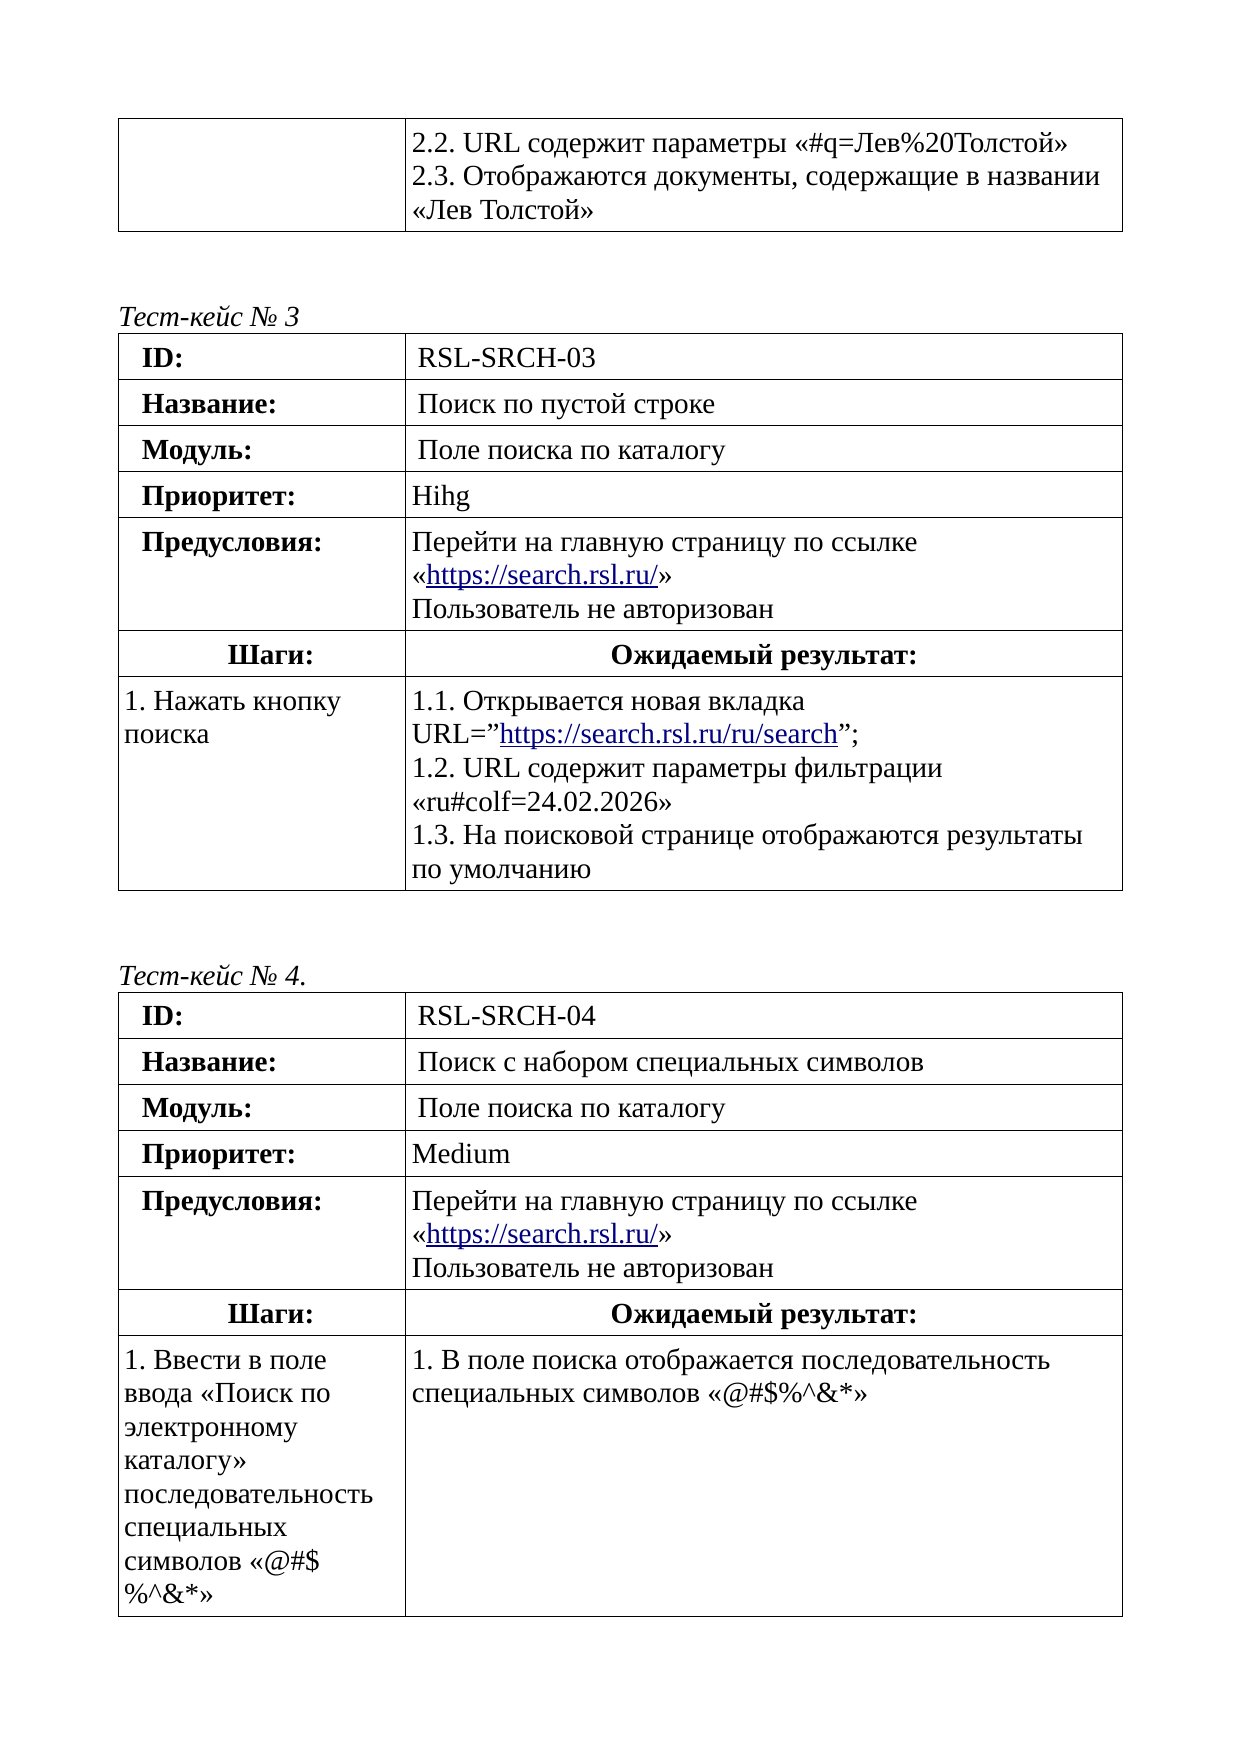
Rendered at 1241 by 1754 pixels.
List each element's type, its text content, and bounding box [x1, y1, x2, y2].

table_cell 2.2. URL содержит параметры «#q=Лев%20Толстой» 2.3. Отображаются документы, содержащие в названии «Лев Толстой» [406, 119, 1122, 231]
table_cell 1. Нажать кнопку поиска [119, 677, 405, 890]
table_cell 1.1. Открывается новая вкладка URL=”https://search.rsl.ru/ru/search”; 1.2. URL содержит параметры фильтрации «ru#colf=24.02.2026» 1.3. На поисковой странице отображаются результаты по умолчанию [406, 677, 1122, 890]
table_cell [119, 119, 405, 231]
table_cell Поле поиска по каталогу [406, 426, 1122, 471]
table_cell Поле поиска по каталогу [406, 1085, 1122, 1130]
table_cell 1. В поле поиска отображается последовательность специальных символов «@#$%^&*» [406, 1336, 1122, 1616]
table_cell Модуль: [119, 426, 405, 471]
table_header RSL-SRCH-03 [406, 334, 1122, 379]
table_header RSL-SRCH-04 [406, 993, 1122, 1038]
table_cell Поиск с набором специальных символов [406, 1039, 1122, 1084]
table_cell Шаги: [119, 1290, 405, 1335]
table_cell Модуль: [119, 1085, 405, 1130]
table_cell Перейти на главную страницу по ссылке «https://search.rsl.ru/» Пользователь не авторизован [406, 1177, 1122, 1289]
table_cell Приоритет: [119, 472, 405, 517]
table_cell Перейти на главную страницу по ссылке «https://search.rsl.ru/» Пользователь не авторизован [406, 518, 1122, 630]
table_cell 1. Ввести в поле ввода «Поиск по электронному каталогу» последовательность специальных символов «@#$%^&*» [119, 1336, 405, 1616]
table_cell Название: [119, 1039, 405, 1084]
table_cell Предусловия: [119, 518, 405, 630]
text Тест-кейс № 3 [118, 299, 1122, 333]
table_header ID: [119, 993, 405, 1038]
table_cell Ожидаемый результат: [406, 1290, 1122, 1335]
table_cell Предусловия: [119, 1177, 405, 1289]
table_cell Название: [119, 380, 405, 425]
table_header ID: [119, 334, 405, 379]
table_cell Ожидаемый результат: [406, 631, 1122, 676]
text Тест-кейс № 4. [118, 958, 1122, 992]
table_cell Hihg [406, 472, 1122, 517]
table_cell Приоритет: [119, 1131, 405, 1176]
table_cell Medium [406, 1131, 1122, 1176]
table_cell Поиск по пустой строке [406, 380, 1122, 425]
table_cell Шаги: [119, 631, 405, 676]
